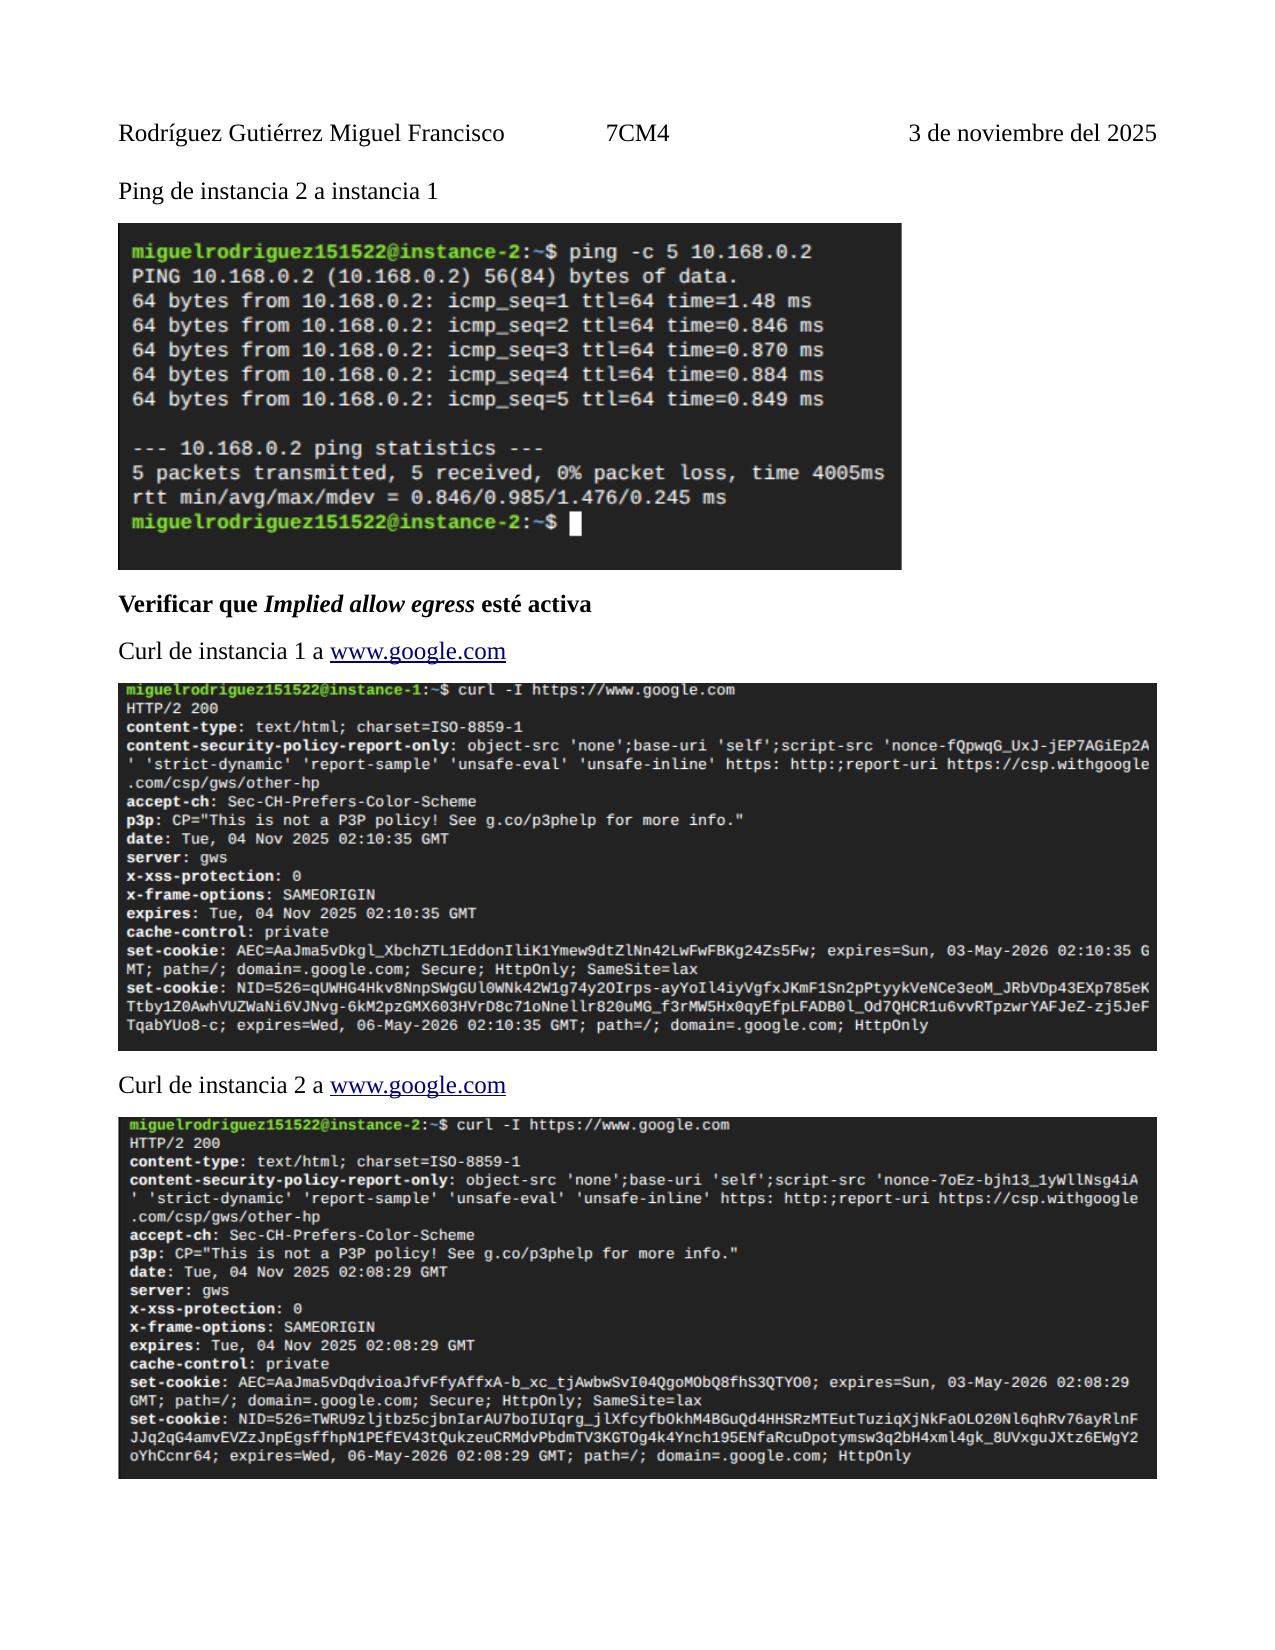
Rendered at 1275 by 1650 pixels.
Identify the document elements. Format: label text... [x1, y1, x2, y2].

text Curl de instancia 1 a www.google.com [118, 636, 1157, 665]
text Ping de instancia 2 a instancia 1 [118, 176, 1157, 205]
picture [118, 223, 902, 570]
picture [118, 683, 1157, 1051]
picture [118, 1117, 1157, 1479]
text Curl de instancia 2 a www.google.com [118, 1070, 1157, 1099]
text Verificar que Implied allow egress esté activa [118, 589, 1157, 617]
